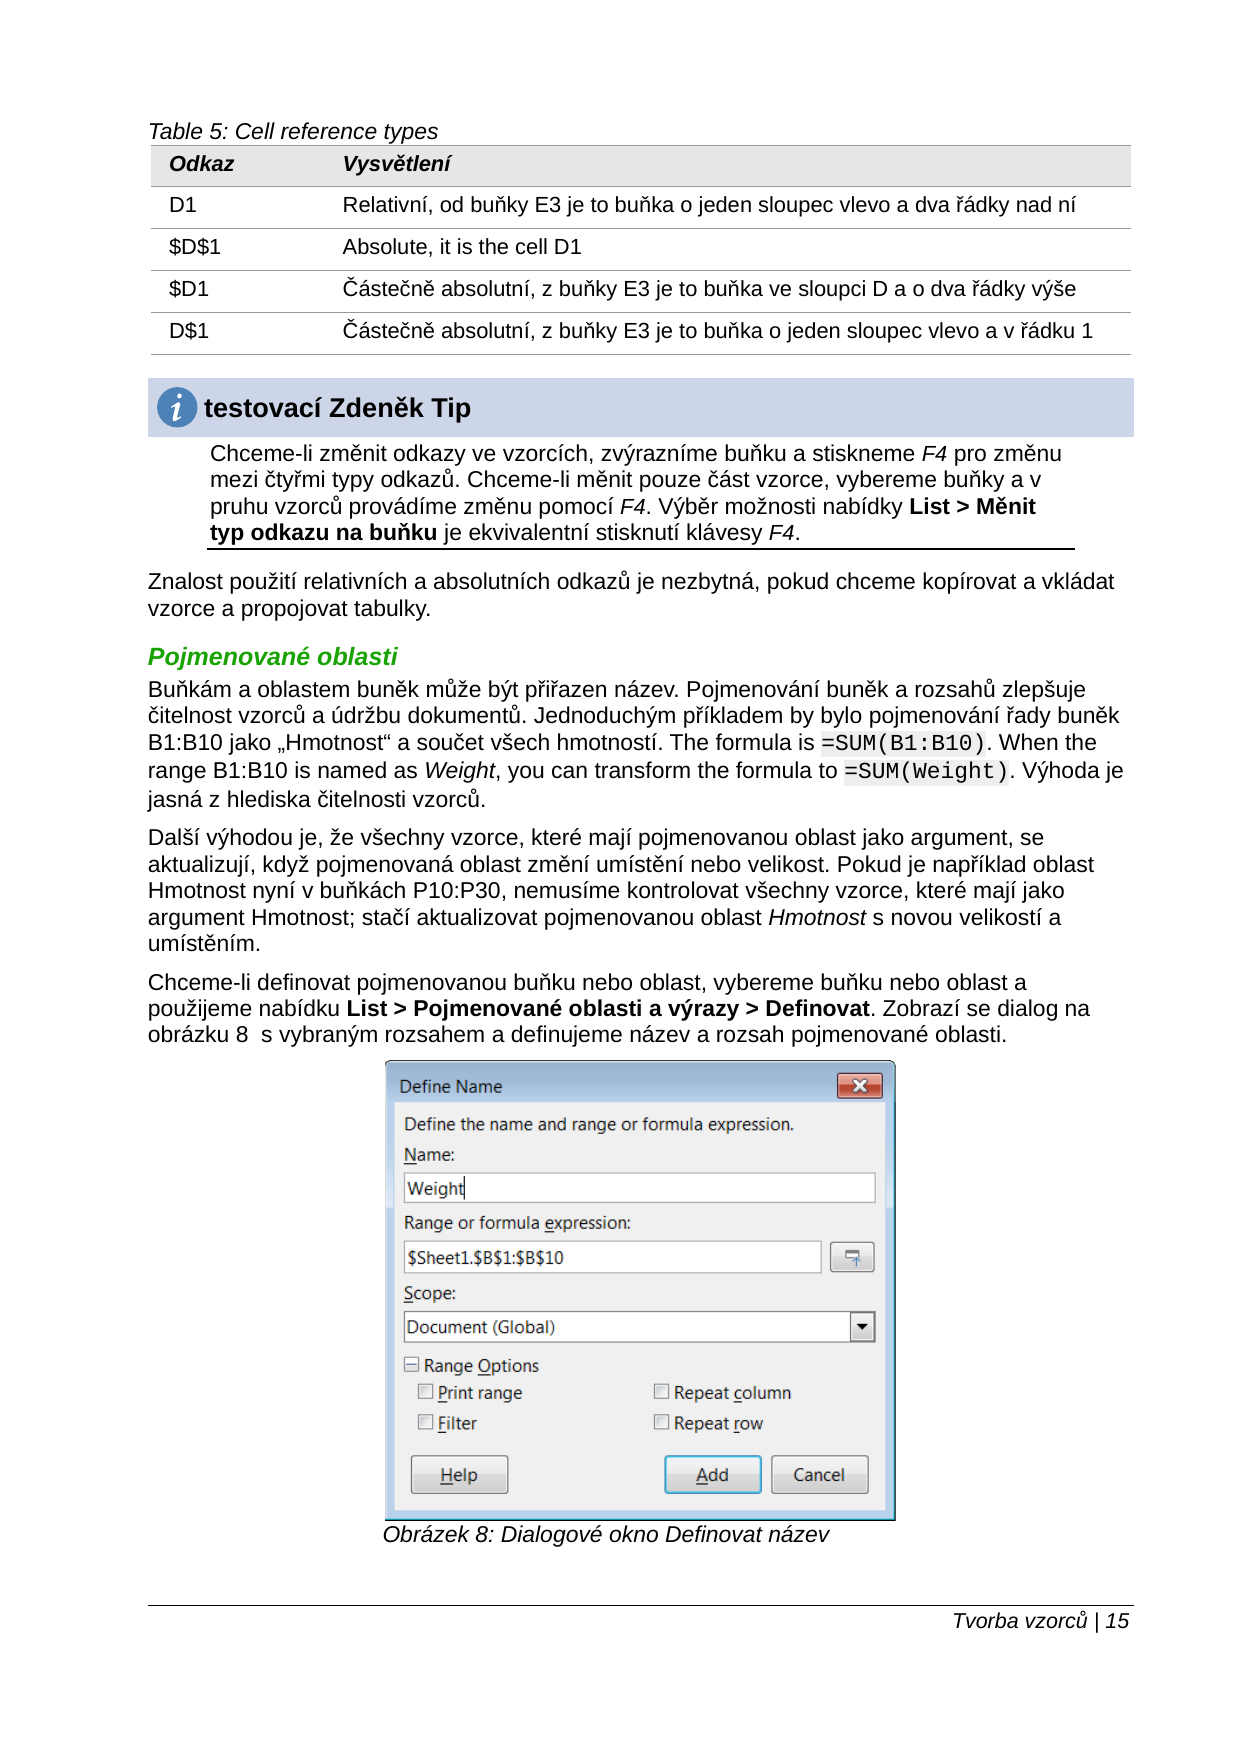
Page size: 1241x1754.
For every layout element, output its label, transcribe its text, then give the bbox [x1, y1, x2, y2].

text Další výhodou je, že všechny vzorce, které mají pojmenovanou oblast jako argument, se aktualizují, když pojmenovaná oblast změní umístění nebo velikost. Pokud je například oblast Hmotnost nyní v buňkách P10:P30, nemusíme kontrolovat všechny vzorce, které mají jako argument Hmotnost; stačí aktualizovat pojmenovanou oblast Hmotnost s novou velikostí a umístěním. [148, 824, 1134, 956]
table_cell Částečně absolutní, z buňky E3 je to buňka o jeden sloupec vlevo a v řádku 1 [325, 313, 1131, 354]
text Table 5: Cell reference types [148, 118, 1134, 144]
subtitle Pojmenované oblasti [148, 641, 1134, 670]
table_header Odkaz [151, 146, 325, 186]
text Obrázek 8: Dialogové okno Definovat název [382, 1060, 899, 1547]
text Chceme-li definovat pojmenovanou buňku nebo oblast, vybereme buňku nebo oblast a použijeme nabídku List > Pojmenované oblasti a výrazy > Definovat. Zobrazí se dialog na obrázku 8 s vybraným rozsahem a definujeme název a rozsah pojmenované oblasti. [148, 969, 1134, 1048]
text Buňkám a oblastem buněk může být přiřazen název. Pojmenování buněk a rozsahů zlepšuje čitelnost vzorců a údržbu dokumentů. Jednoduchým příkladem by bylo pojmenování řady buněk B1:B10 jako „Hmotnost“ a součet všech hmotností. The formula is =SUM(B1:B10). When the range B1:B10 is named as Weight, you can transform the formula to =SUM(Weight). Výhoda je jasná z hlediska čitelnosti vzorců. [148, 676, 1134, 812]
text Znalost použití relativních a absolutních odkazů je nezbytná, pokud chceme kopírovat a vkládat vzorce a propojovat tabulky. [148, 568, 1134, 621]
table_cell D1 [151, 187, 325, 228]
table_cell Částečně absolutní, z buňky E3 je to buňka ve sloupci D a o dva řádky výše [325, 271, 1131, 312]
table_cell Relativní, od buňky E3 je to buňka o jeden sloupec vlevo a dva řádky nad ní [325, 187, 1131, 228]
table_cell D$1 [151, 313, 325, 354]
table_cell $D$1 [151, 229, 325, 270]
table_header Vysvětlení [325, 146, 1131, 186]
subtitle testovací Zdeněk Tip [148, 378, 1134, 437]
table_cell $D1 [151, 271, 325, 312]
table_cell Absolute, it is the cell D1 [325, 229, 1131, 270]
picture [385, 1060, 897, 1521]
text Chceme-li změnit odkazy ve vzorcích, zvýrazníme buňku a stiskneme F4 pro změnu mezi čtyřmi typy odkazů. Chceme-li měnit pouze část vzorce, vybereme buňky a v pruhu vzorců provádíme změnu pomocí F4. Výběr možnosti nabídky List > Měnit typ odkazu na buňku je ekvivalentní stisknutí klávesy F4. [207, 437, 1075, 548]
